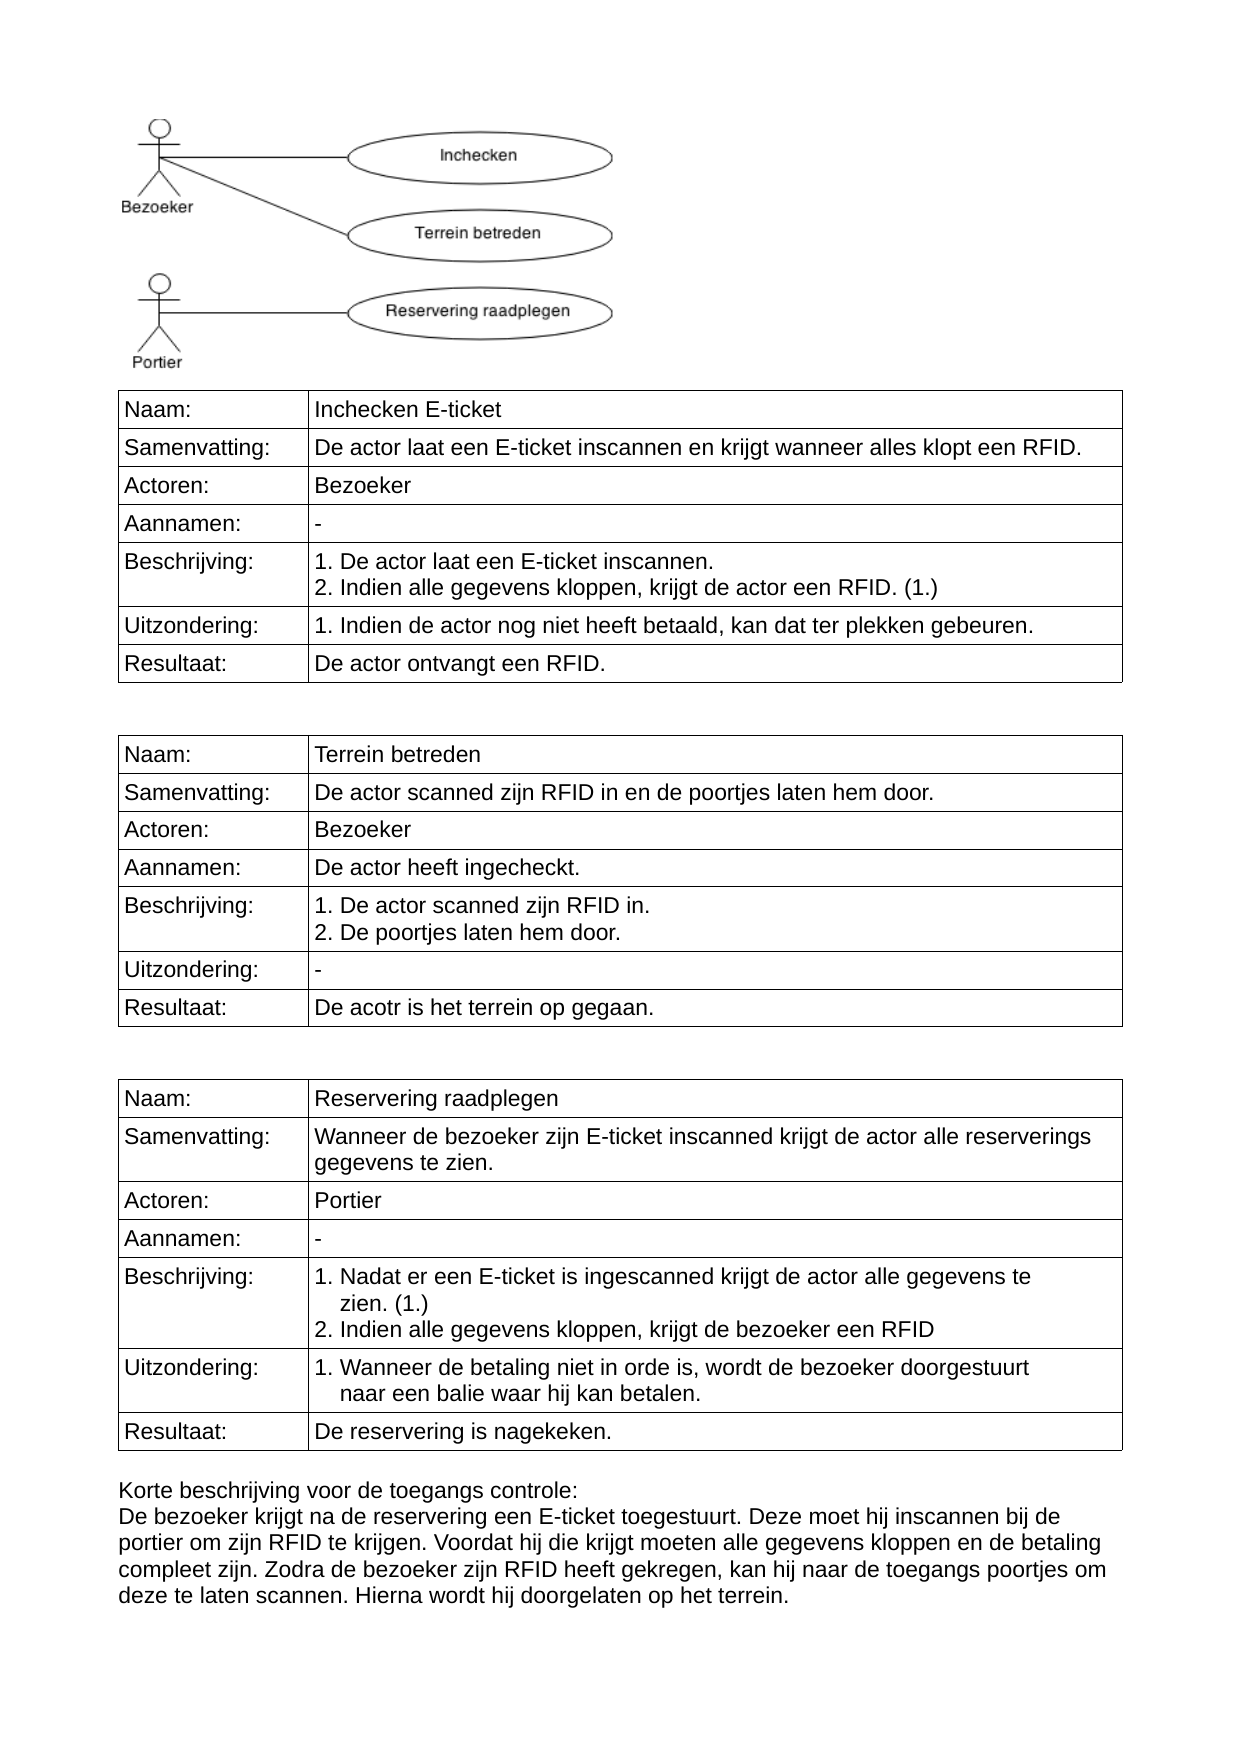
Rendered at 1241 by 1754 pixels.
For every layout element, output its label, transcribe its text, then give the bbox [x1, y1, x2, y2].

table_cell Uitzondering: [119, 607, 308, 644]
table_cell Aannamen: [119, 1220, 308, 1257]
table_cell Resultaat: [119, 990, 308, 1026]
table_cell De actor laat een E-ticket inscannen en krijgt wanneer alles klopt een RFID. [309, 429, 1122, 466]
table_cell Uitzondering: [119, 1349, 308, 1412]
table_cell Samenvatting: [119, 1118, 308, 1181]
table_cell Samenvatting: [119, 774, 308, 811]
table_cell Wanneer de bezoeker zijn E-ticket inscanned krijgt de actor alle reserverings gegevens te zien. [309, 1118, 1122, 1181]
table_cell Uitzondering: [119, 952, 308, 988]
table_cell Beschrijving: [119, 1258, 308, 1348]
table_cell De actor scanned zijn RFID in en de poortjes laten hem door. [309, 774, 1122, 811]
table_cell Actoren: [119, 812, 308, 848]
picture [122, 119, 614, 381]
table_cell 1. Wanneer de betaling niet in orde is, wordt de bezoeker doorgestuurt naar een balie waar hij kan betalen. [309, 1349, 1122, 1412]
table_cell Actoren: [119, 467, 308, 504]
table_header Naam: [119, 736, 308, 773]
table_cell Aannamen: [119, 850, 308, 886]
table_cell 1. De actor laat een E-ticket inscannen. 2. Indien alle gegevens kloppen, krijgt de actor een RFID. (1.) [309, 543, 1122, 606]
table_cell Samenvatting: [119, 429, 308, 466]
table_cell 1. De actor scanned zijn RFID in. 2. De poortjes laten hem door. [309, 887, 1122, 951]
table_cell Resultaat: [119, 645, 308, 682]
table_header Naam: [119, 391, 308, 428]
table_cell Beschrijving: [119, 887, 308, 951]
table_cell Actoren: [119, 1182, 308, 1219]
table_cell Aannamen: [119, 505, 308, 542]
table_cell Bezoeker [309, 467, 1122, 504]
table_cell De acotr is het terrein op gegaan. [309, 990, 1122, 1026]
text Korte beschrijving voor de toegangs controle: [118, 1477, 1122, 1503]
table_cell Beschrijving: [119, 543, 308, 606]
text De bezoeker krijgt na de reservering een E-ticket toegestuurt. Deze moet hij inscannen bij de portier om zijn RFID te krijgen. Voordat hij die krijgt moeten alle gegevens kloppen en de betaling compleet zijn. Zodra de bezoeker zijn RFID heeft gekregen, kan hij naar de toegangs poortjes om deze te laten scannen. Hierna wordt hij doorgelaten op het terrein. [118, 1503, 1122, 1608]
table_cell Resultaat: [119, 1413, 308, 1450]
table_header Naam: [119, 1080, 308, 1117]
table_cell - [309, 952, 1122, 988]
table_cell - [309, 505, 1122, 542]
table_cell Portier [309, 1182, 1122, 1219]
table_cell - [309, 1220, 1122, 1257]
table_cell De reservering is nagekeken. [309, 1413, 1122, 1450]
table_cell Bezoeker [309, 812, 1122, 848]
table_cell 1. Indien de actor nog niet heeft betaald, kan dat ter plekken gebeuren. [309, 607, 1122, 644]
table_header Inchecken E-ticket [309, 391, 1122, 428]
table_cell De actor ontvangt een RFID. [309, 645, 1122, 682]
table_cell 1. Nadat er een E-ticket is ingescanned krijgt de actor alle gegevens te zien. (1.) 2. Indien alle gegevens kloppen, krijgt de bezoeker een RFID [309, 1258, 1122, 1348]
table_cell De actor heeft ingecheckt. [309, 850, 1122, 886]
table_header Terrein betreden [309, 736, 1122, 773]
table_header Reservering raadplegen [309, 1080, 1122, 1117]
